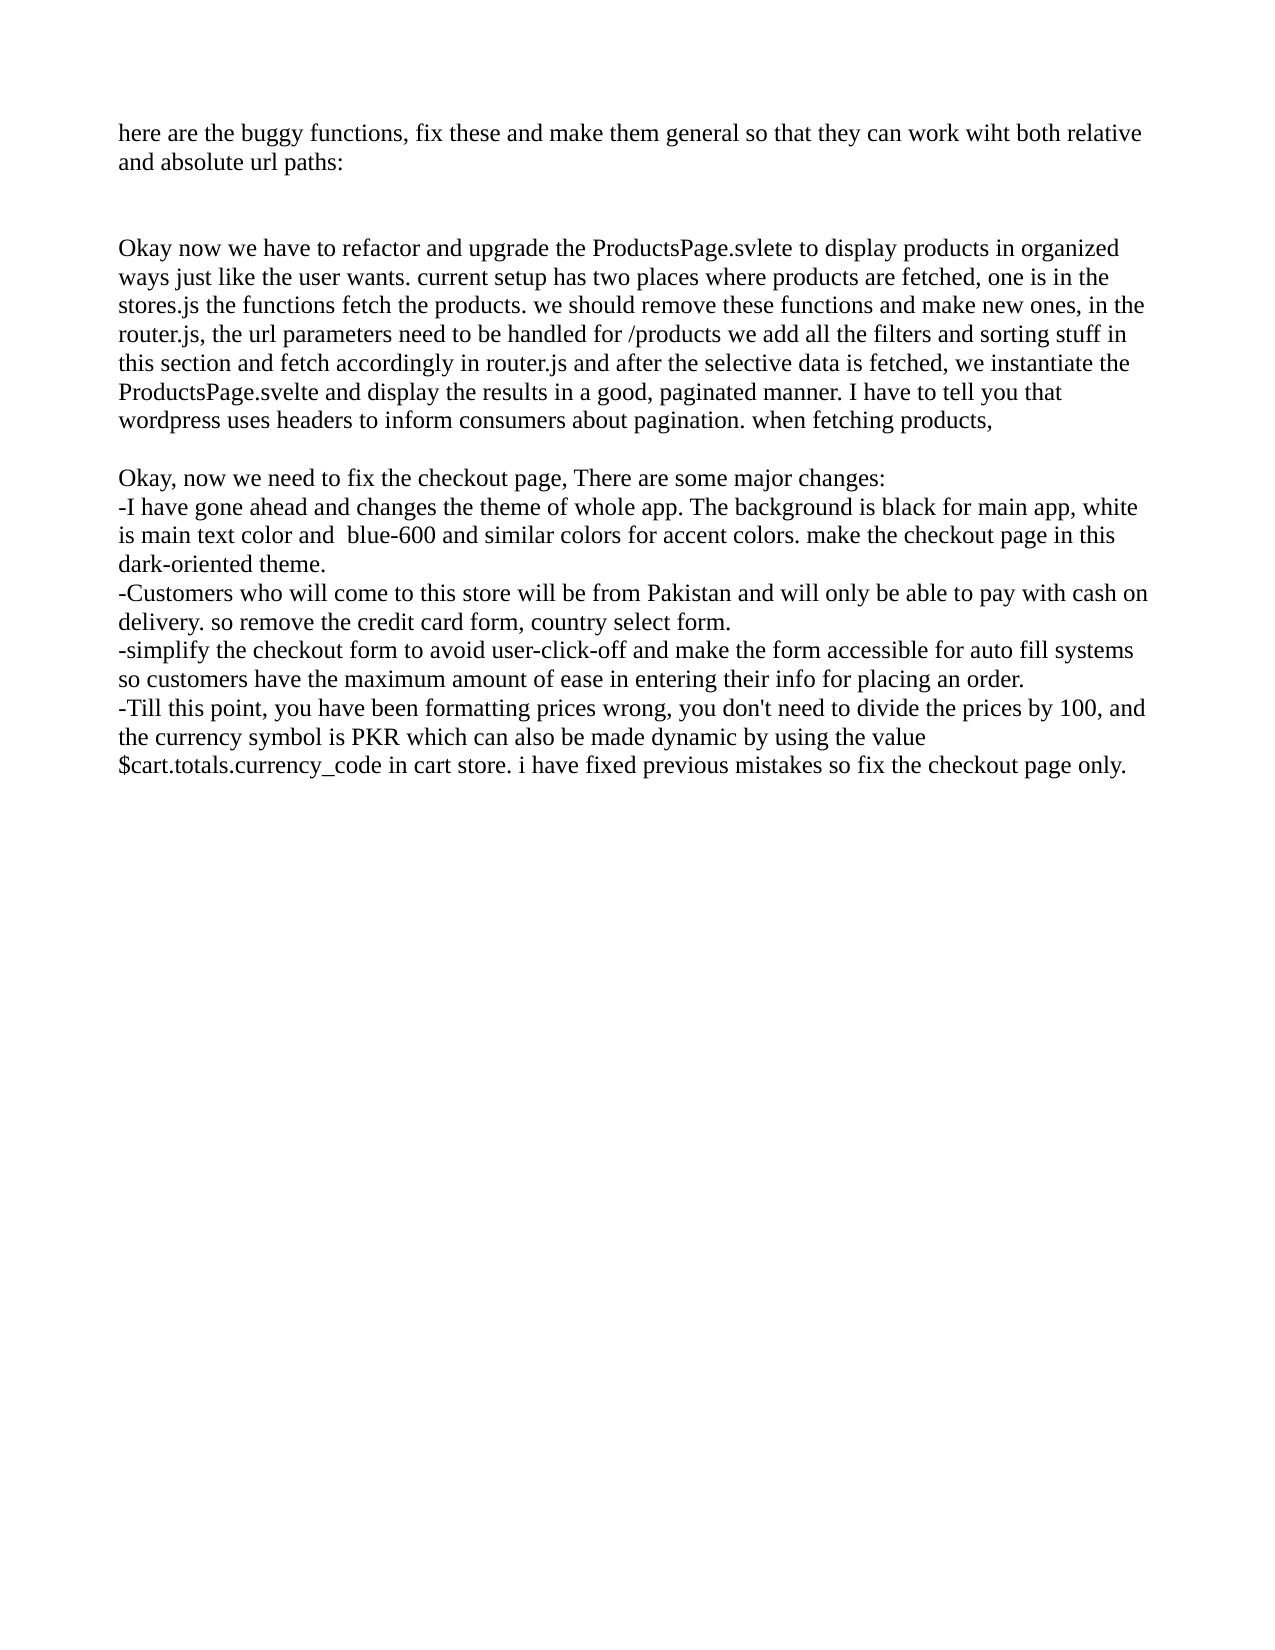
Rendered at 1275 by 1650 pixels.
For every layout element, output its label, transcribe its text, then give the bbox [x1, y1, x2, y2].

text here are the buggy functions, fix these and make them general so that they can work wiht both relative and absolute url paths: [118, 118, 1157, 176]
text -Customers who will come to this store will be from Pakistan and will only be able to pay with cash on delivery. so remove the credit card form, country select form. [118, 578, 1157, 636]
text Okay now we have to refactor and upgrade the ProductsPage.svlete to display products in organized ways just like the user wants. current setup has two places where products are fetched, one is in the stores.js the functions fetch the products. we should remove these functions and make new ones, in the router.js, the url parameters need to be handled for /products we add all the filters and sorting stuff in this section and fetch accordingly in router.js and after the selective data is fetched, we instantiate the ProductsPage.svelte and display the results in a good, paginated manner. I have to tell you that wordpress uses headers to inform consumers about pagination. when fetching products, [118, 233, 1157, 434]
text -I have gone ahead and changes the theme of whole app. The background is black for main app, white is main text color and blue-600 and similar colors for accent colors. make the checkout page in this dark-oriented theme. [118, 492, 1157, 578]
text -simplify the checkout form to avoid user-click-off and make the form accessible for auto fill systems so customers have the maximum amount of ease in entering their info for placing an order. [118, 636, 1157, 693]
text -Till this point, you have been formatting prices wrong, you don't need to divide the prices by 100, and the currency symbol is PKR which can also be made dynamic by using the value $cart.totals.currency_code in cart store. i have fixed previous mistakes so fix the checkout page only. [118, 693, 1157, 779]
text Okay, now we need to fix the checkout page, There are some major changes: [118, 463, 1157, 492]
